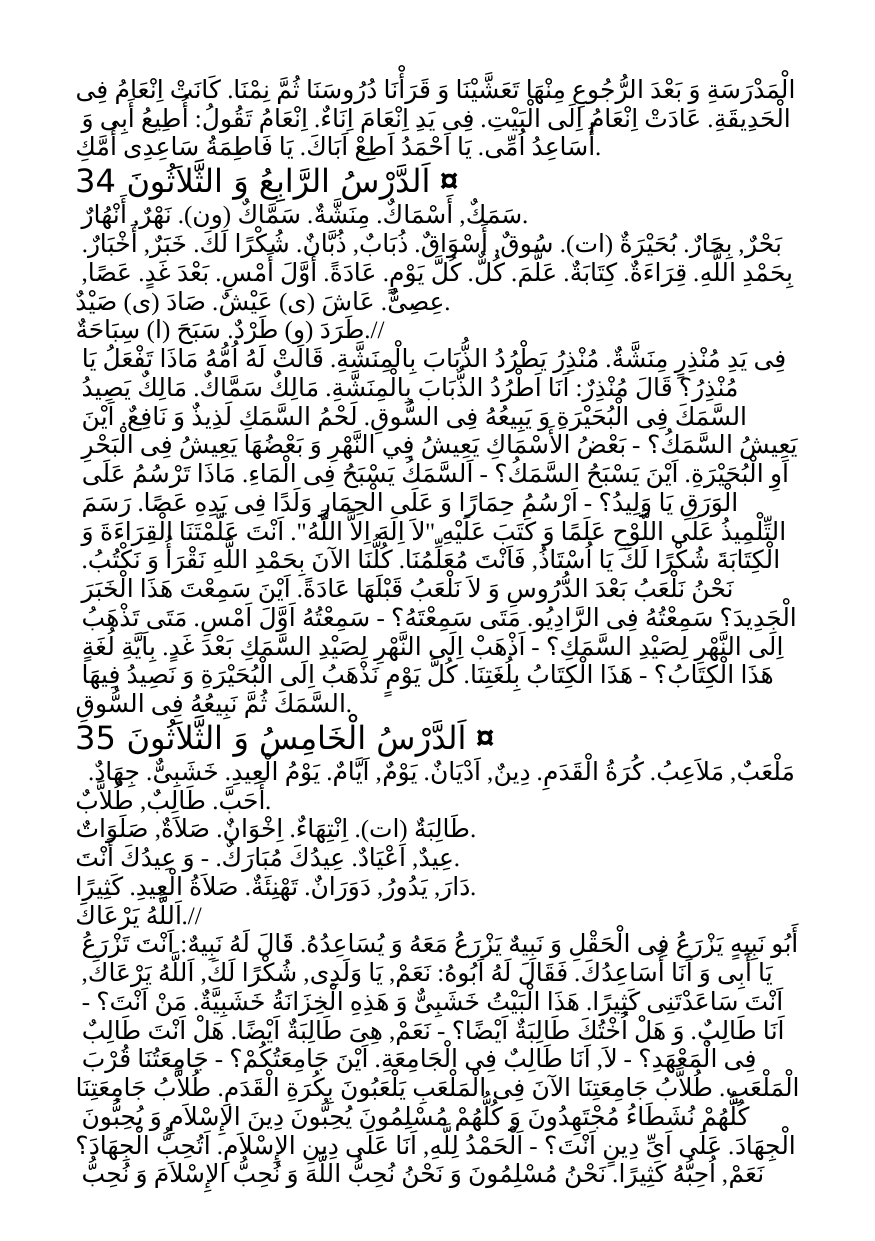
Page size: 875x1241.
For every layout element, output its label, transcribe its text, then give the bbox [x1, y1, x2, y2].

text فِى يَدِ مُنْذِرٍ مِنَشَّةٌ. مُنْذِرُ يَطْرُدُ الذُّبَابَ بِالْمِنَشَّةِ. قَالَتْ لَهُ اُمُّهُ مَاذَا تَفْعَلُ يَا مُنْذِرُ؟ قَالَ مُنْذِرٌ: اَنَا اَطْرُدُ الذُّبَابَ بِالْمِنَشَّةِ. مَالِكٌ سَمَّاكٌ. مَالِكٌ يَصِيدُ السَّمَكَ فِى الْبُحَيْرَةِ وَ يَبِيعُهُ فِى السُّوقِ. لَحْمُ السَّمَكِ لَذِيذٌ وَ نَافِعٌ. اَيْنَ يَعِيشُ السَّمَكُ؟ - بَعْضُ الأَسْمَاكِ يَعِيشُ فِي النَّهْرِ وَ بَعْضُهَا يَعِيشُ فِى الْبَحْرِ اَوِ الْبُحَيْرَةِ. اَيْنَ يَسْبَحُ السَّمَكُ؟ - اَلسَّمَكُ يَسْبَحُ فِى الْمَاءِ. مَاذَا تَرْسُمُ عَلَى الْوَرَقِ يَا وَلِيدُ؟ - اَرْسُمُ حِمَارًا وَ عَلَى الْحِمَارِ وَلَدًا فِى يَدِهِ عَصًا. رَسَمَ التِّلْمِيذُ عَلَى اللَّوْحِ عَلَمًا وَ كَتَبَ عَلَيْهِ "لاَ اِلَهَ اِلاَّ اللَّهُ". اَنْتَ عَلَّمْتَنَا الْقِرَاءَةَ وَ الْكِتَابَةَ شُكْرًا لَكَ يَا اُسْتَاذُ, فَاَنْتَ مُعَلِّمُنَا. كُلُّنَا الآنَ بِحَمْدِ اللَّهِ نَقْرَأُ وَ نَكْتُبُ. نَحْنُ نَلْعَبُ بَعْدَ الدُّرُوسِ وَ لاَ نَلْعَبُ قَبْلَهَا عَادَةً. اَيْنَ سَمِعْتَ هَذَا الْخَبَرَ الْجَدِيدَ؟ سَمِعْتُهُ فِى الرَّادِيُو. مَتَى سَمِعْتَهُ؟ - سَمِعْتُهُ اَوَّلَ اَمْسِ. مَتَى تَذْهَبُ اِلَى النَّهْرِ لِصَيْدِ السَّمَكِ؟ - اَذْهَبْ اِلَى النَّهْرِ لِصَيْدِ السَّمَكِ بَعْدَ غَدٍ. بِاَيَّةِ لُغَةٍ هَذَا الْكِتَابُ؟ - هَذَا الْكِتَابُ بِلُغَتِنَا. كُلَّ يَوْمٍ نَذْهَبُ اِلَى الْبُحَيْرَةِ وَ نَصِيدُ فِيهَا السَّمَكَ ثُمَّ نَبِيعُهُ فِى السُّوقِ. [75, 104, 799, 477]
text سَاعَةٌ (ات). طَبِيبٌ, اَطِبَّاءُ. مَرِيضٌ, مَرْضَى. سَطْلٌ, سُطُولٌ. حِكَايَةٌ (ات). عَمٌّ, اَعْمَامٌ. هَدِيَّةٌ, هَدَايَا. سَنَةٌ, سَنَوَاتٌ. وَقْتٌ, اَوْقَاتٌ. ضَعِيفٌ, ضُعَفَاءُ. صَبَاحِىٌّ. مَاضٍ. وَلِذَلِكَ. اَلسَّنَةُ الْمَاضِيَةُ. نَهَارُكَ سَعِيدٌ. اَهْلاً وَ سَهْلاً. دَخَلَ الْجَامِعَةَ. اِنَّ. اِنَّهُ. اَمَا قَرَأَ؟ اَمَا قُلْتُ لَكَ؟ [75, 1052, 799, 1167]
subtitle اَلدَّرْسُ الْخَامِسُ وَ الثَّلاَثُونَ 35 ¤ [75, 477, 799, 506]
text اَللَّهُ يَرْعَاكَ.// [75, 650, 799, 679]
text طَرَدَ (و) طَرْدٌ. سَبَحَ (ا) سِبَاحَةٌ.// [75, 75, 799, 104]
text أَبُو نَبِيهٍ يَزْرَعُ فِى الْحَقْلِ وَ نَبِيهٌ يَزْرَعُ مَعَهُ وَ يُسَاعِدُهُ. قَالَ لَهُ نَبِيهٌ: اَنْتَ تَزْرَعُ يَا أَبِى وَ اَنَا أُسَاعِدُكَ. فَقَالَ لَهُ اَبُوهُ: نَعَمْ, يَا وَلَدِى, شُكْرًا لَكَ, اَللَّهُ يَرْعَاكَ, اَنْتَ سَاعَدْتَنِى كَثِيرًا. هَذَا الْبَيْتُ خَشَبِىٌّ وَ هَذِهِ الْخِزَانَةُ خَشَبِيَّةٌ. مَنْ اَنْتَ؟ - اَنَا طَالِبٌ. وَ هَلْ اُخْتُكَ طَالِبَةٌ اَيْضًا؟ - نَعَمْ, هِىَ طَالِبَةٌ اَيْضًا. هَلْ اَنْتَ طَالِبٌ فِى الْمَعْهَدِ؟ - لاَ, اَنَا طَالِبٌ فِى الْجَامِعَةِ. اَيْنَ جَامِعَتُكُمْ؟ - جَامِعَتُنَا قُرْبَ الْمَلْعَبِ. طُلاَّبُ جَامِعَتِنَا الآنَ فِى الْمَلْعَبِ يَلْعَبُونَ بِكُرَةِ الْقَدَمِ. طُلاَّبُ جَامِعَتِنَا كُلُّهُمْ نُشَطَاءُ مُجْتَهِدُونَ وَ كُلُّهُمْ مُسْلِمُونَ يُحِبُّونَ دِينَ الإِسْلاَمِ وَ يُحِبُّونَ الْجِهَادَ. عَلَى اَىِّ دِينٍ اَنْتَ؟ - اَلْحَمْدُ لِلَّهِ, اَنَا عَلَى دِينِ الإِسْلاَمِ. اَتُحِبُّ الْجِهَادَ؟ نَعَمْ, اُحِبُّهُ كَثِيرًا. نَحْنُ مُسْلِمُونَ وَ نَحْنُ نُحِبُّ اللَّهَ وَ نُحِبُّ الإِسْلاَمَ وَ نُحِبُّ الْجِهَادَ وَ نُحِبُّ الْمَسْجِدَ وَ نُحِبُّ الصَّلاَةَ. عِيدُكَ مُبَارَكٌ يَا هَاشِمُ! وَ عِيدُكِ اَنْتِ. اَيْنَ نَذْهَبُ فِى يَوْمِ الْعِيدِ؟ - نَذْهَبُ اِلَى الْمَسْجِدِ لِصَلاَةِ الْعِيدِ وَ بَعْدَ انْتِهَاءِ الصَّلاَةِ نَدُورُ عَلَى اِخْوَانِنَا وَ اَخَوَاتِنَا لِتَهْنِئَتِهِمْ بِالْعِيدِ. [75, 679, 799, 1024]
text دَارَ, يَدُورُ, دَوَرَانٌ. تَهْنِئَةٌ. صَلاَةُ الْعِيدِ. كَثِيرًا. [75, 621, 799, 650]
text مَلْعَبٌ, مَلاَعِبُ. كُرَةُ الْقَدَمِ. دِينٌ, اَدْيَانٌ. يَوْمٌ, اَيَّامٌ. يَوْمُ الْعِيدِ. خَشَبِىٌّ. جِهَادٌ. أَحَبَّ. طَالِبٌ, طُلاَّبٌ. [75, 506, 799, 564]
text طَالِبَةٌ (ات). اِنْتِهَاءٌ. اِخْوَانٌ. صَلاَةٌ, صَلَوَاتٌ. [75, 564, 799, 592]
text عِيدٌ, اَعْيَادٌ. عِيدُكَ مُبَارَكٌ. - وَ عِيدُكَ أَنْتَ. [75, 592, 799, 621]
subtitle اَلدَّرْسُ السَّادِسُ وَ الثَّلاَثُونَ 36 ¤ [75, 1024, 799, 1052]
